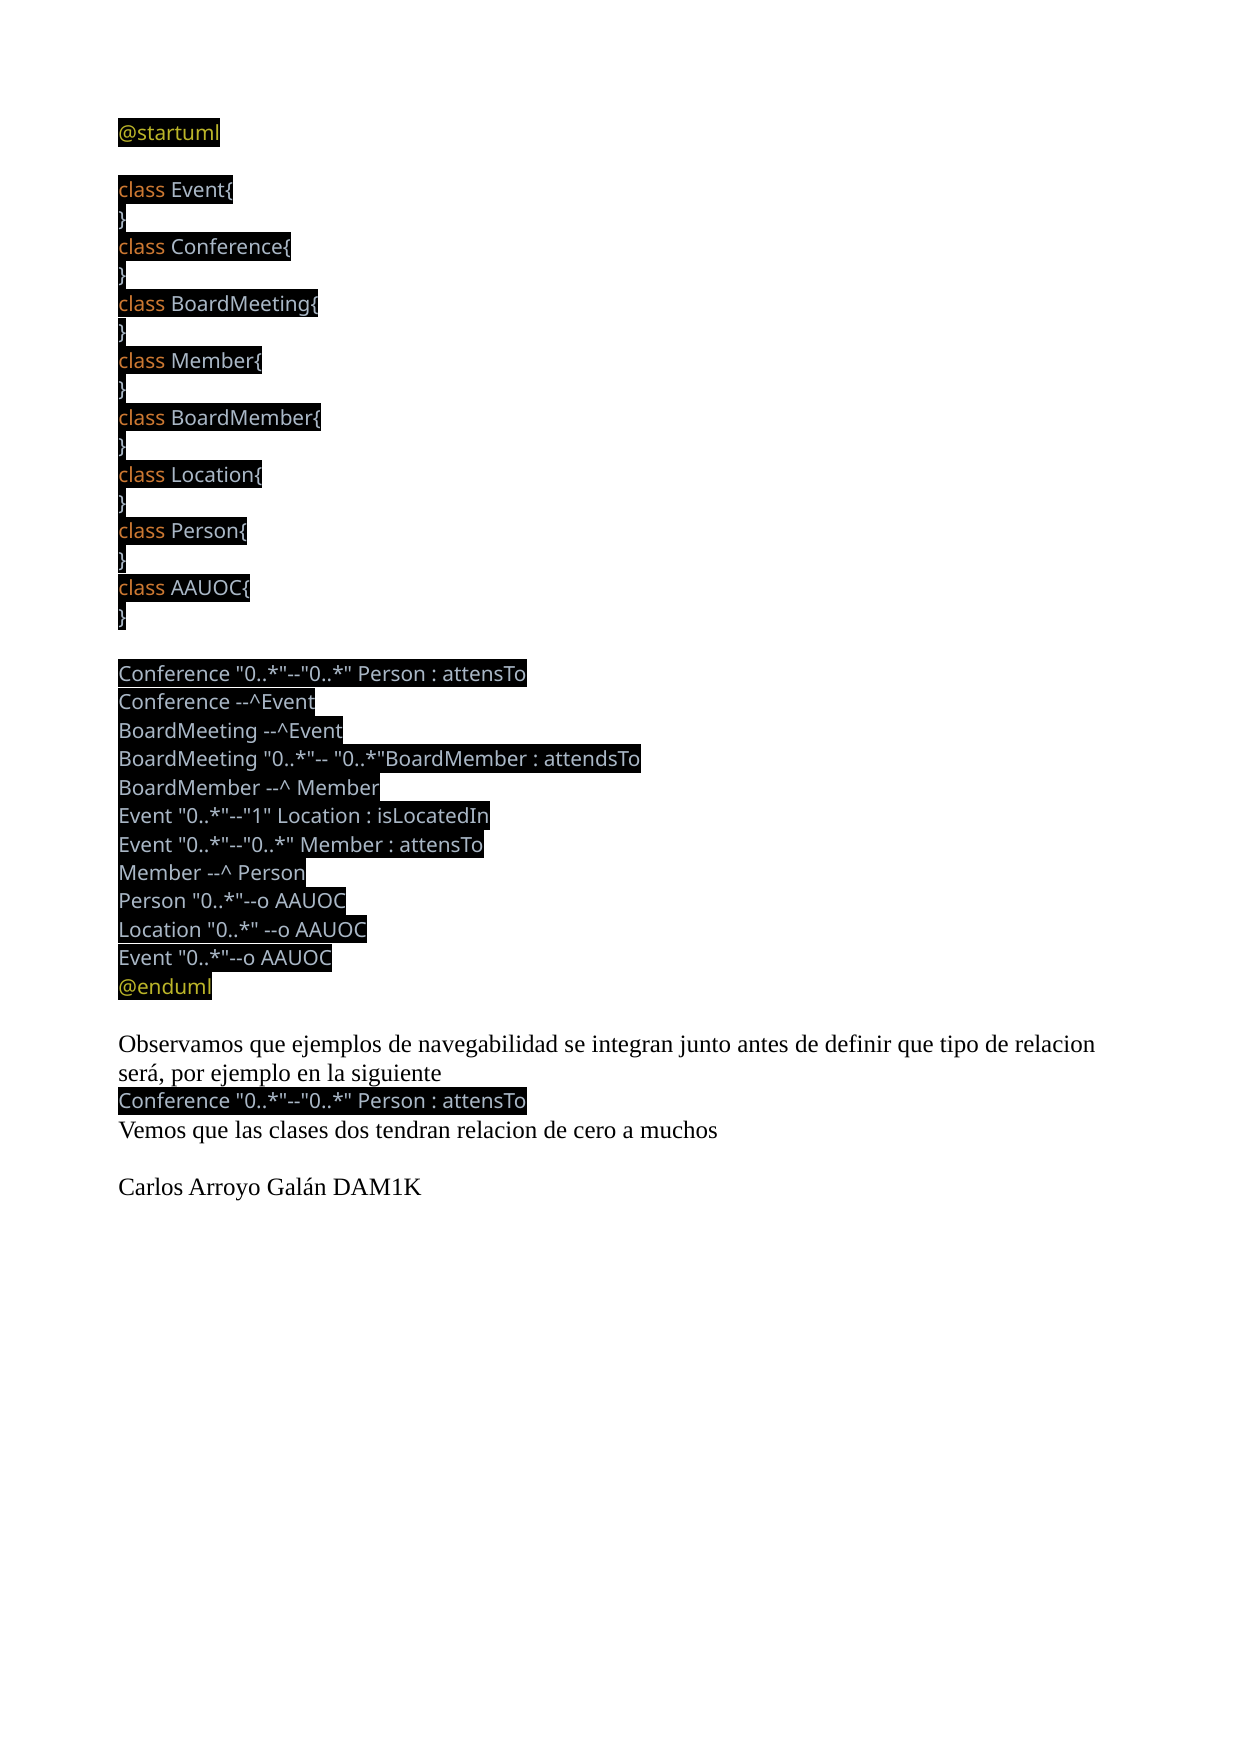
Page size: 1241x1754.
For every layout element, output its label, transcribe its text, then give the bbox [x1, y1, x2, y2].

text Carlos Arroyo Galán DAM1K [118, 1172, 1122, 1201]
text Vemos que las clases dos tendran relacion de cero a muchos [118, 1115, 1122, 1144]
text Observamos que ejemplos de navegabilidad se integran junto antes de definir que tipo de relacion será, por ejemplo en la siguiente [118, 1029, 1122, 1087]
text Conference "0..*"--"0..*" Person : attensTo [118, 1087, 1122, 1115]
text @startuml class Event{ } class Conference{ } class BoardMeeting{ } class Member{ } class BoardMember{ } class Location{ } class Person{ } class AAUOC{ } Conference "0..*"--"0..*" Person : attensTo Conference --^Event BoardMeeting --^Event BoardMeeting "0..*"-- "0..*"BoardMember : attendsTo BoardMember --^ Member Event "0..*"--"1" Location : isLocatedIn Event "0..*"--"0..*" Member : attensTo Member --^ Person Person "0..*"--o AAUOC Location "0..*" --o AAUOC Event "0..*"--o AAUOC @enduml [118, 118, 1122, 1000]
